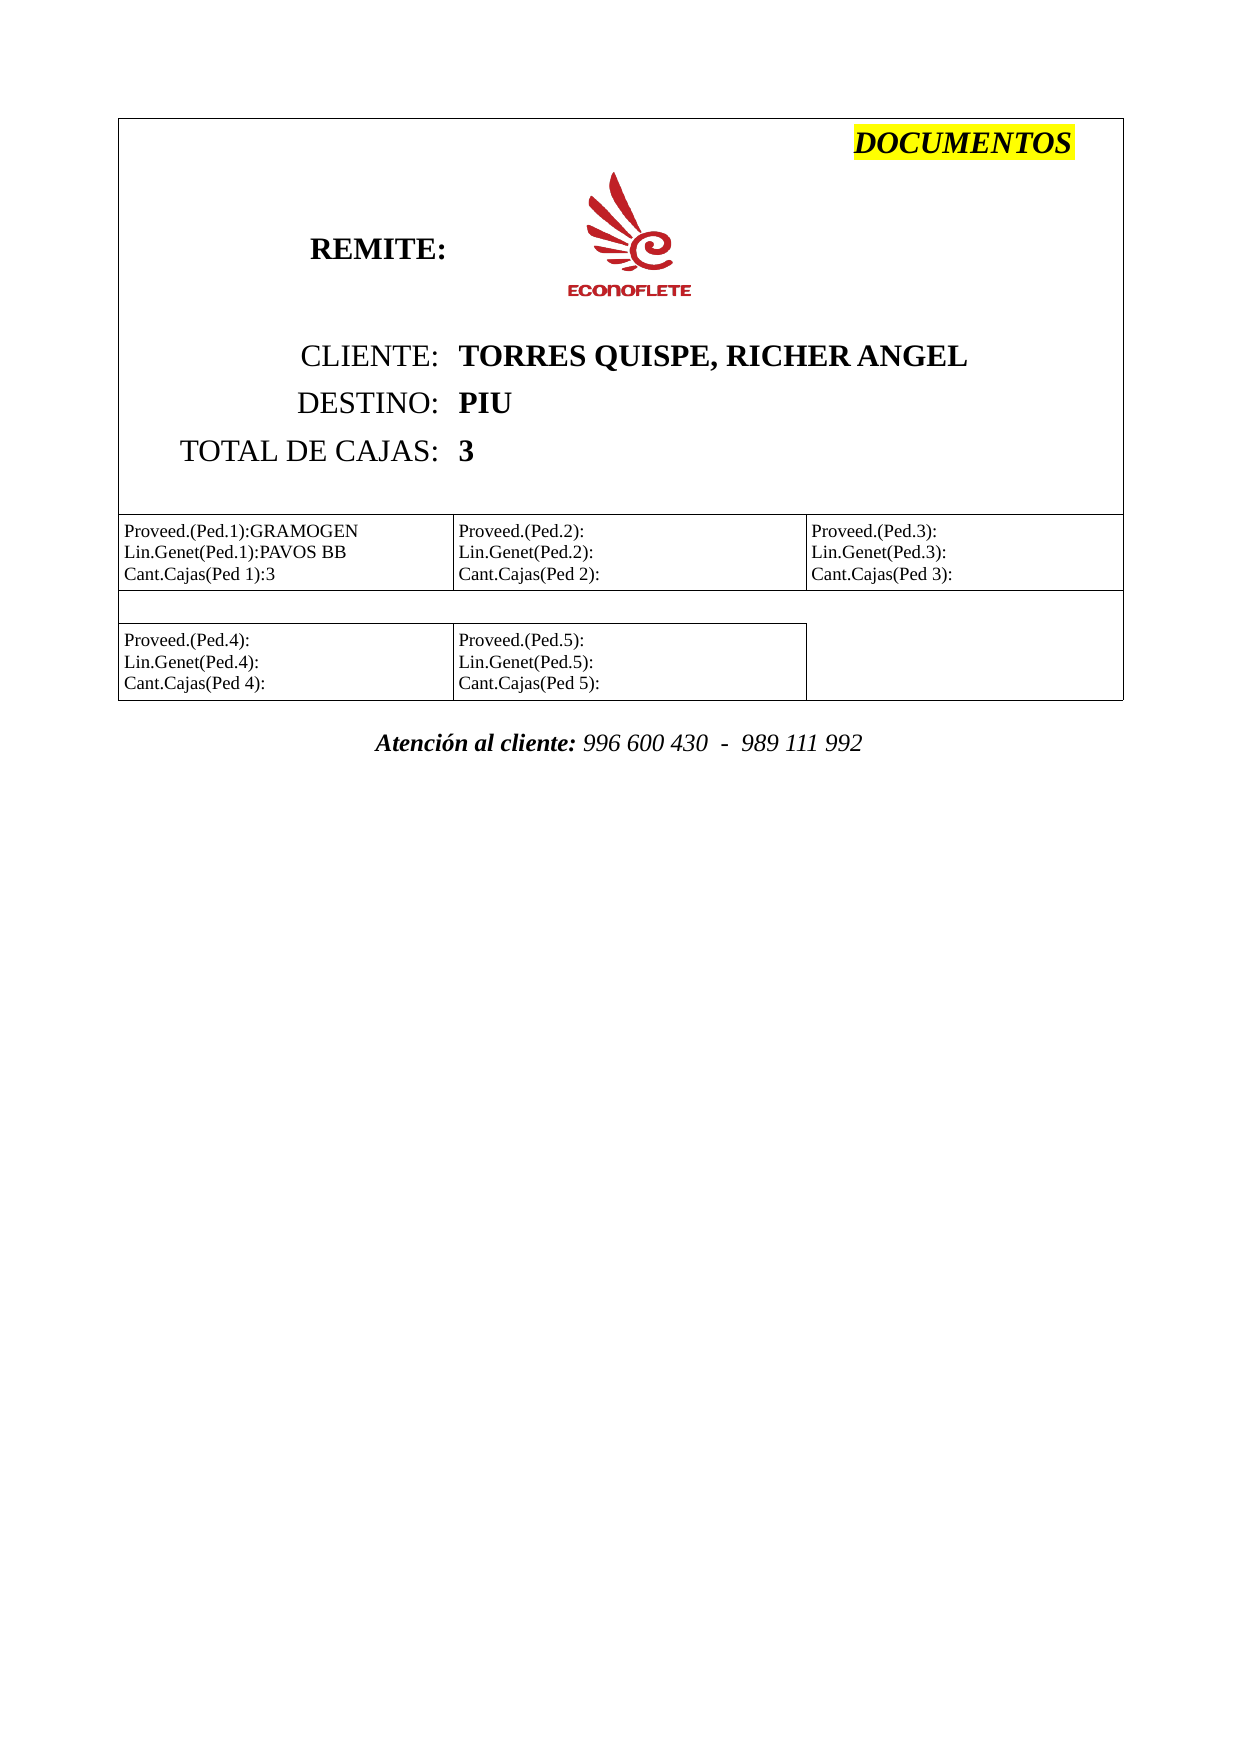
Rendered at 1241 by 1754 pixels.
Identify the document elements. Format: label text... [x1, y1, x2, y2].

table_cell [807, 623, 1123, 699]
table_cell TORRES QUISPE, RICHER ANGEL [453, 332, 1123, 379]
table_cell TOTAL DE CAJAS: [119, 426, 453, 474]
text Atención al cliente: 996 600 430 - 989 111 992 [118, 728, 1122, 757]
table_cell [806, 166, 1123, 332]
table_cell Proveed.(Ped.2): Lin.Genet(Ped.2): Cant.Cajas(Ped 2): [454, 515, 806, 590]
table_cell [806, 474, 1123, 514]
picture [552, 171, 707, 297]
table_cell [119, 591, 453, 623]
table_cell Proveed.(Ped.5): Lin.Genet(Ped.5): Cant.Cajas(Ped 5): [454, 624, 806, 699]
table_header [119, 119, 453, 166]
table_header [453, 119, 806, 166]
table_cell DESTINO: [119, 379, 453, 426]
table_cell Proveed.(Ped.3): Lin.Genet(Ped.3): Cant.Cajas(Ped 3): [807, 515, 1123, 590]
table_cell [806, 591, 1123, 623]
table_cell [453, 591, 806, 623]
table_cell REMITE: [119, 166, 453, 332]
table_cell [806, 379, 1123, 426]
table_cell 3 [453, 426, 1123, 474]
table_cell PIU [453, 379, 806, 426]
table_cell Proveed.(Ped.1):GRAMOGEN Lin.Genet(Ped.1):PAVOS BB Cant.Cajas(Ped 1):3 [119, 515, 453, 590]
table_cell Proveed.(Ped.4): Lin.Genet(Ped.4): Cant.Cajas(Ped 4): [119, 624, 453, 699]
table_header DOCUMENTOS [806, 119, 1123, 166]
table_cell [119, 474, 453, 514]
table_cell [453, 474, 806, 514]
table_cell [453, 166, 806, 332]
table_cell CLIENTE: [119, 332, 453, 379]
